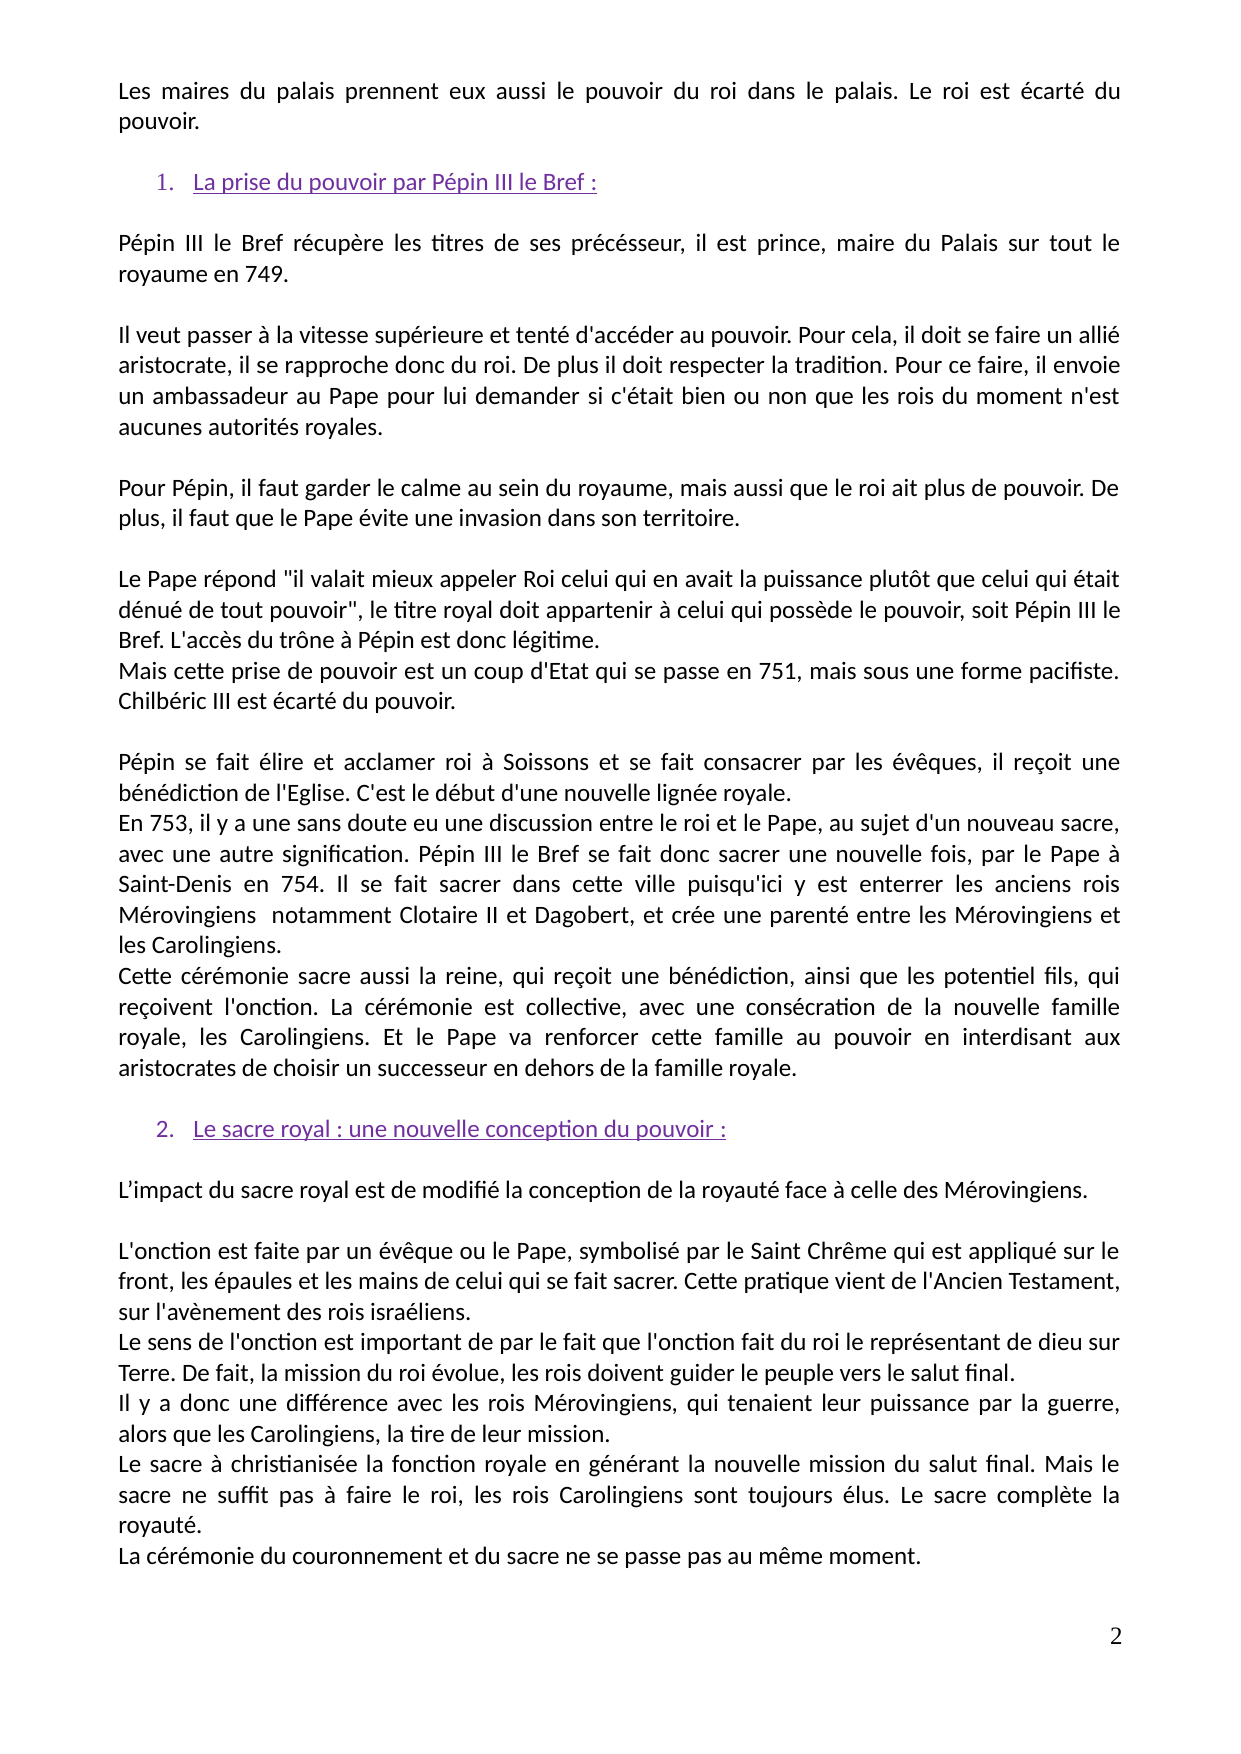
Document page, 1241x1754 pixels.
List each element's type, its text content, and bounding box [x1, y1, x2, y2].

text Le sacre à christianisée la fonction royale en générant la nouvelle mission du salut final. Mais le sacre ne suffit pas à faire le roi, les rois Carolingiens sont toujours élus. Le sacre complète la royauté. [118, 1448, 1122, 1540]
text Il veut passer à la vitesse supérieure et tenté d'accéder au pouvoir. Pour cela, il doit se faire un allié aristocrate, il se rapproche donc du roi. De plus il doit respecter la tradition. Pour ce faire, il envoie un ambassadeur au Pape pour lui demander si c'était bien ou non que les rois du moment n'est aucunes autorités royales. [118, 319, 1122, 441]
list La prise du pouvoir par Pépin III le Bref : [156, 167, 1122, 197]
text Le sens de l'onction est important de par le fait que l'onction fait du roi le représentant de dieu sur Terre. De fait, la mission du roi évolue, les rois doivent guider le peuple vers le salut final. [118, 1326, 1122, 1387]
text Cette cérémonie sacre aussi la reine, qui reçoit une bénédiction, ainsi que les potentiel fils, qui reçoivent l'onction. La cérémonie est collective, avec une consécration de la nouvelle famille royale, les Carolingiens. Et le Pape va renforcer cette famille au pouvoir en interdisant aux aristocrates de choisir un successeur en dehors de la famille royale. [118, 960, 1122, 1082]
text Les maires du palais prennent eux aussi le pouvoir du roi dans le palais. Le roi est écarté du pouvoir. [118, 75, 1122, 136]
text Il y a donc une différence avec les rois Mérovingiens, qui tenaient leur puissance par la guerre, alors que les Carolingiens, la tire de leur mission. [118, 1387, 1122, 1448]
text En 753, il y a une sans doute eu une discussion entre le roi et le Pape, au sujet d'un nouveau sacre, avec une autre signification. Pépin III le Bref se fait donc sacrer une nouvelle fois, par le Pape à Saint-Denis en 754. Il se fait sacrer dans cette ville puisqu'ici y est enterrer les anciens rois Mérovingiens notamment Clotaire II et Dagobert, et crée une parenté entre les Mérovingiens et les Carolingiens. [118, 807, 1122, 960]
text La cérémonie du couronnement et du sacre ne se passe pas au même moment. [118, 1540, 1122, 1571]
text Pour Pépin, il faut garder le calme au sein du royaume, mais aussi que le roi ait plus de pouvoir. De plus, il faut que le Pape évite une invasion dans son territoire. [118, 472, 1122, 533]
text L’impact du sacre royal est de modifié la conception de la royauté face à celle des Mérovingiens. [118, 1174, 1122, 1204]
text Pépin se fait élire et acclamer roi à Soissons et se fait consacrer par les évêques, il reçoit une bénédiction de l'Eglise. C'est le début d'une nouvelle lignée royale. [118, 746, 1122, 807]
list Le sacre royal : une nouvelle conception du pouvoir : [156, 1113, 1122, 1143]
text Mais cette prise de pouvoir est un coup d'Etat qui se passe en 751, mais sous une forme pacifiste. Chilbéric III est écarté du pouvoir. [118, 655, 1122, 716]
text Pépin III le Bref récupère les titres de ses précésseur, il est prince, maire du Palais sur tout le royaume en 749. [118, 228, 1122, 289]
text L'onction est faite par un évêque ou le Pape, symbolisé par le Saint Chrême qui est appliqué sur le front, les épaules et les mains de celui qui se fait sacrer. Cette pratique vient de l'Ancien Testament, sur l'avènement des rois israéliens. [118, 1235, 1122, 1326]
text Le Pape répond "il valait mieux appeler Roi celui qui en avait la puissance plutôt que celui qui était dénué de tout pouvoir", le titre royal doit appartenir à celui qui possède le pouvoir, soit Pépin III le Bref. L'accès du trône à Pépin est donc légitime. [118, 563, 1122, 655]
